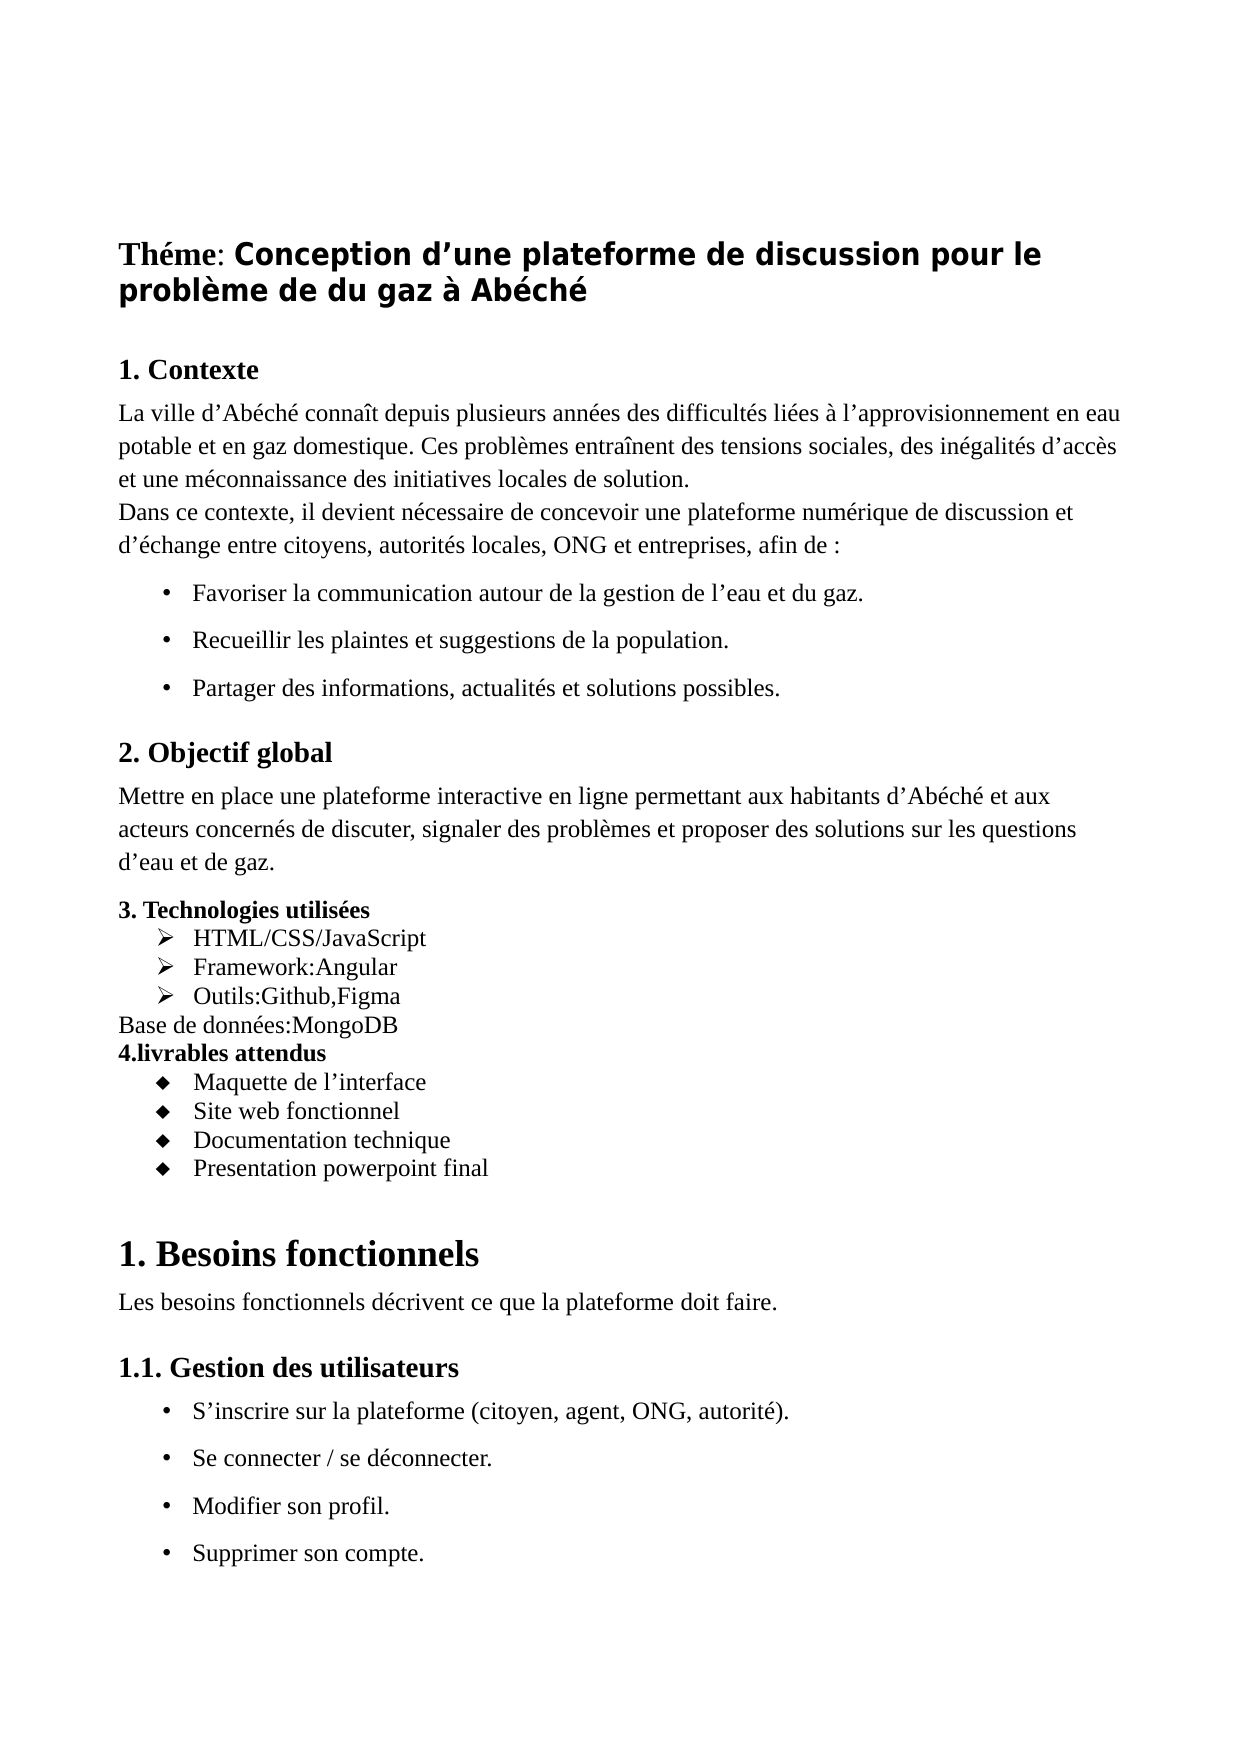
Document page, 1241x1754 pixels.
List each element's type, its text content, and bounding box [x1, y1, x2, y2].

text La ville d’Abéché connaît depuis plusieurs années des difficultés liées à l’approvisionnement en eau potable et en gaz domestique. Ces problèmes entraînent des tensions sociales, des inégalités d’accès et une méconnaissance des initiatives locales de solution. Dans ce contexte, il devient nécessaire de concevoir une plateforme numérique de discussion et d’échange entre citoyens, autorités locales, ONG et entreprises, afin de : [118, 398, 1122, 559]
text Mettre en place une plateforme interactive en ligne permettant aux habitants d’Abéché et aux acteurs concernés de discuter, signaler des problèmes et proposer des solutions sur les questions d’eau et de gaz. [118, 781, 1122, 876]
list Outils:Github,Figma [156, 981, 1122, 1010]
list Recueillir les plaintes et suggestions de la population. [162, 625, 1122, 654]
list Se connecter / se déconnecter. [162, 1443, 1122, 1472]
list Modifier son profil. [162, 1491, 1122, 1520]
list Supprimer son compte. [162, 1538, 1122, 1567]
list ​Presentation powerpoint final [156, 1153, 1122, 1182]
list ​Maquette de l’interface [156, 1067, 1122, 1096]
list ​Documentation technique [156, 1125, 1122, 1153]
text 4.​livrables attendus [118, 1038, 1122, 1067]
list ​Site web fonctionnel [156, 1096, 1122, 1125]
subtitle 2. Objectif global [118, 735, 1122, 769]
list HTML/CSS/JavaScript [156, 923, 1122, 952]
text Théme: Conception d’une plateforme de discussion pour le problème de du gaz à Abéché [118, 234, 1122, 309]
list Framework:Angular [156, 952, 1122, 981]
subtitle 1. Besoins fonctionnels [118, 1232, 1122, 1275]
list S’inscrire sur la plateforme (citoyen, agent, ONG, autorité). [162, 1396, 1122, 1424]
list Partager des informations, actualités et solutions possibles. [162, 673, 1122, 702]
subtitle 1. Contexte [118, 352, 1122, 386]
list Favoriser la communication autour de la gestion de l’eau et du gaz. [162, 578, 1122, 606]
text ​Base de données:MongoDB [118, 1010, 1122, 1038]
subtitle 1.1. Gestion des utilisateurs [118, 1350, 1122, 1383]
text 3. Technologies utilisées [118, 895, 1122, 923]
text Les besoins fonctionnels décrivent ce que la plateforme doit faire. [118, 1287, 1122, 1316]
